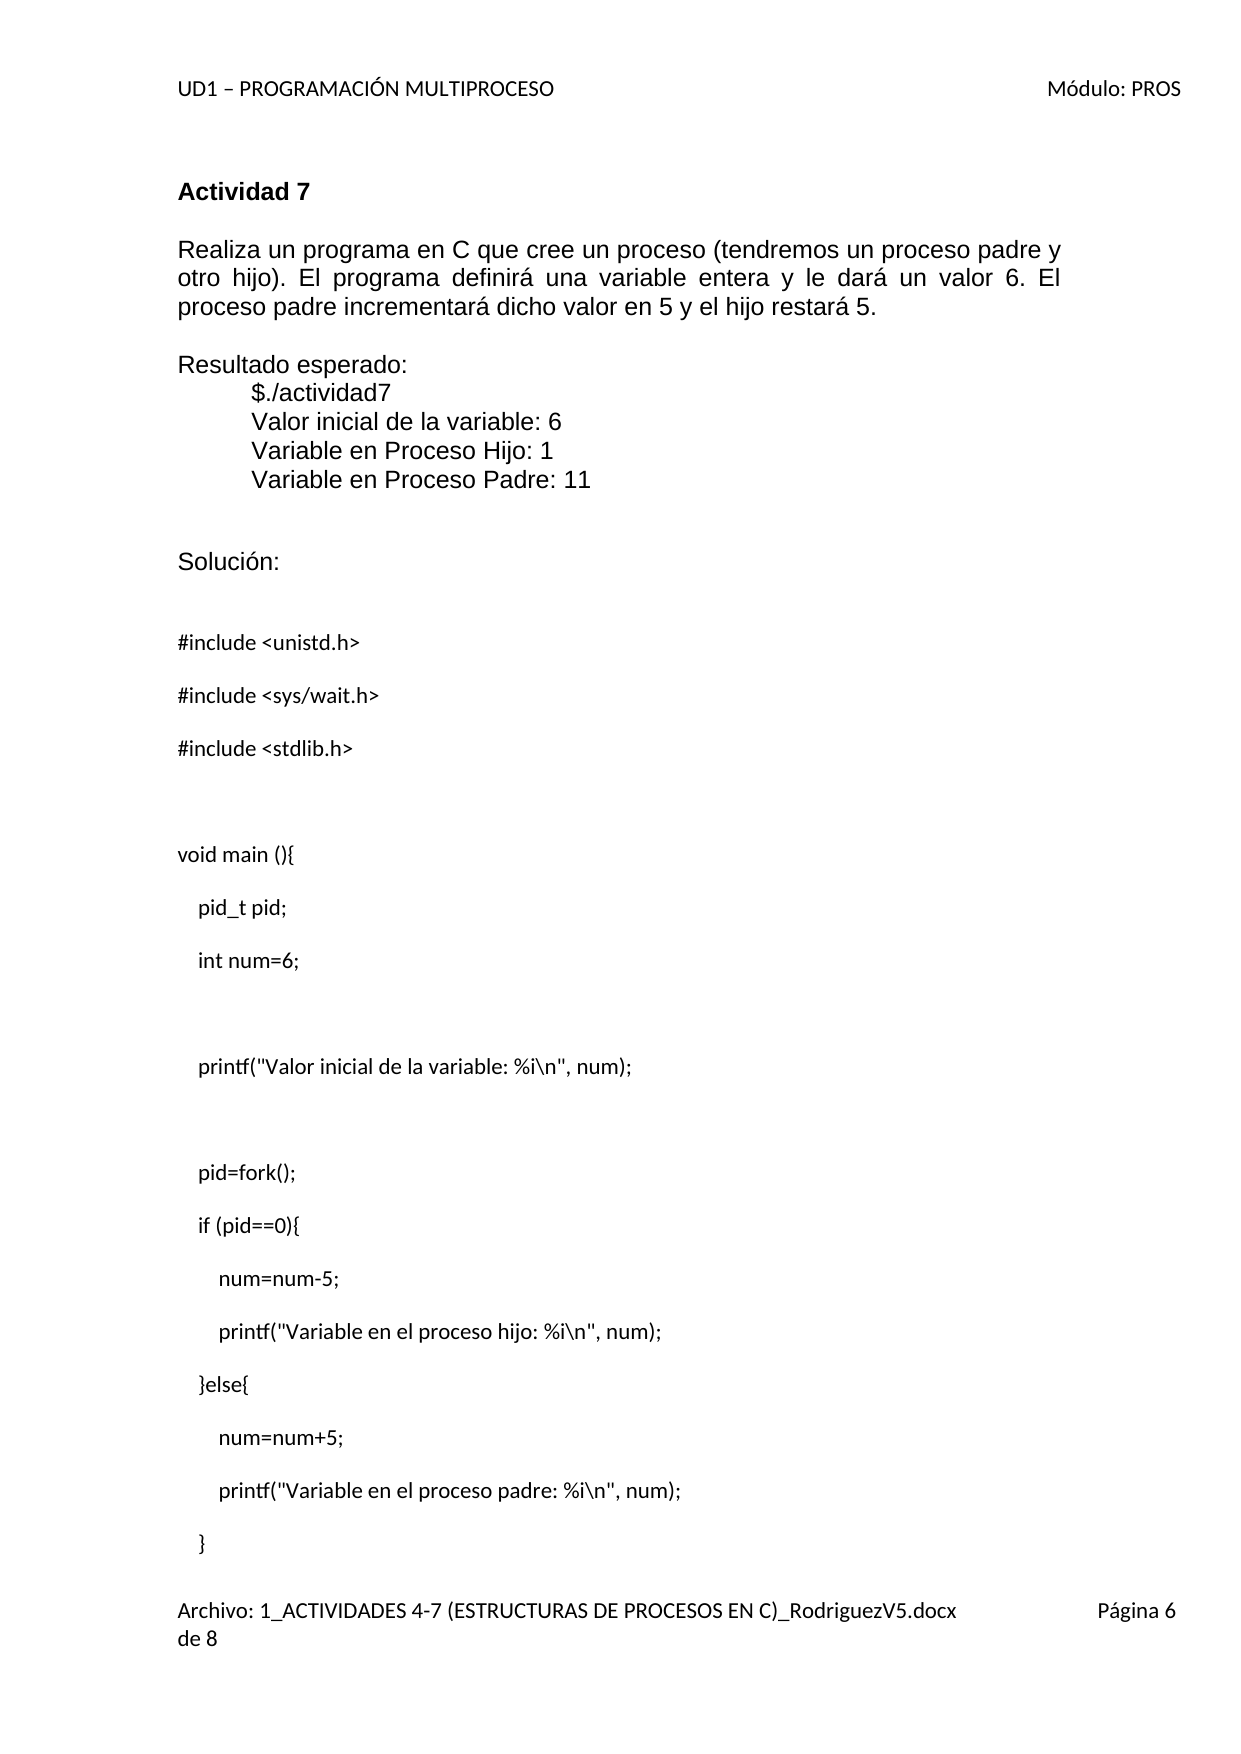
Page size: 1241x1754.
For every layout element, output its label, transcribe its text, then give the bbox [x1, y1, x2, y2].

text $./actividad7 [251, 378, 1063, 407]
text num=num-5; [177, 1264, 1063, 1292]
text printf("Variable en el proceso hijo: %i\n", num); [177, 1317, 1063, 1346]
text void main (){ [177, 840, 1063, 868]
text num=num+5; [177, 1423, 1063, 1452]
text Variable en Proceso Padre: 11 [251, 465, 1063, 493]
text pid_t pid; [177, 893, 1063, 921]
text Solución: [177, 546, 1063, 575]
text printf("Variable en el proceso padre: %i\n", num); [177, 1477, 1063, 1504]
text Valor inicial de la variable: 6 [251, 407, 1063, 436]
text #include <sys/wait.h> [177, 681, 1063, 709]
text pid=fork(); [177, 1158, 1063, 1186]
text Realiza un programa en C que cree un proceso (tendremos un proceso padre y otro hijo). El programa definirá una variable entera y le dará un valor 6. El proceso padre incrementará dicho valor en 5 y el hijo restará 5. [177, 235, 1063, 321]
text Actividad 7 [177, 177, 1063, 206]
text printf("Valor inicial de la variable: %i\n", num); [177, 1052, 1063, 1080]
text }else{ [177, 1371, 1063, 1398]
text int num=6; [177, 946, 1063, 974]
text Variable en Proceso Hijo: 1 [251, 436, 1063, 465]
text } [177, 1529, 1063, 1558]
text #include <stdlib.h> [177, 734, 1063, 762]
text #include <unistd.h> [177, 628, 1063, 656]
text if (pid==0){ [177, 1211, 1063, 1239]
text Resultado esperado: [177, 350, 1063, 378]
